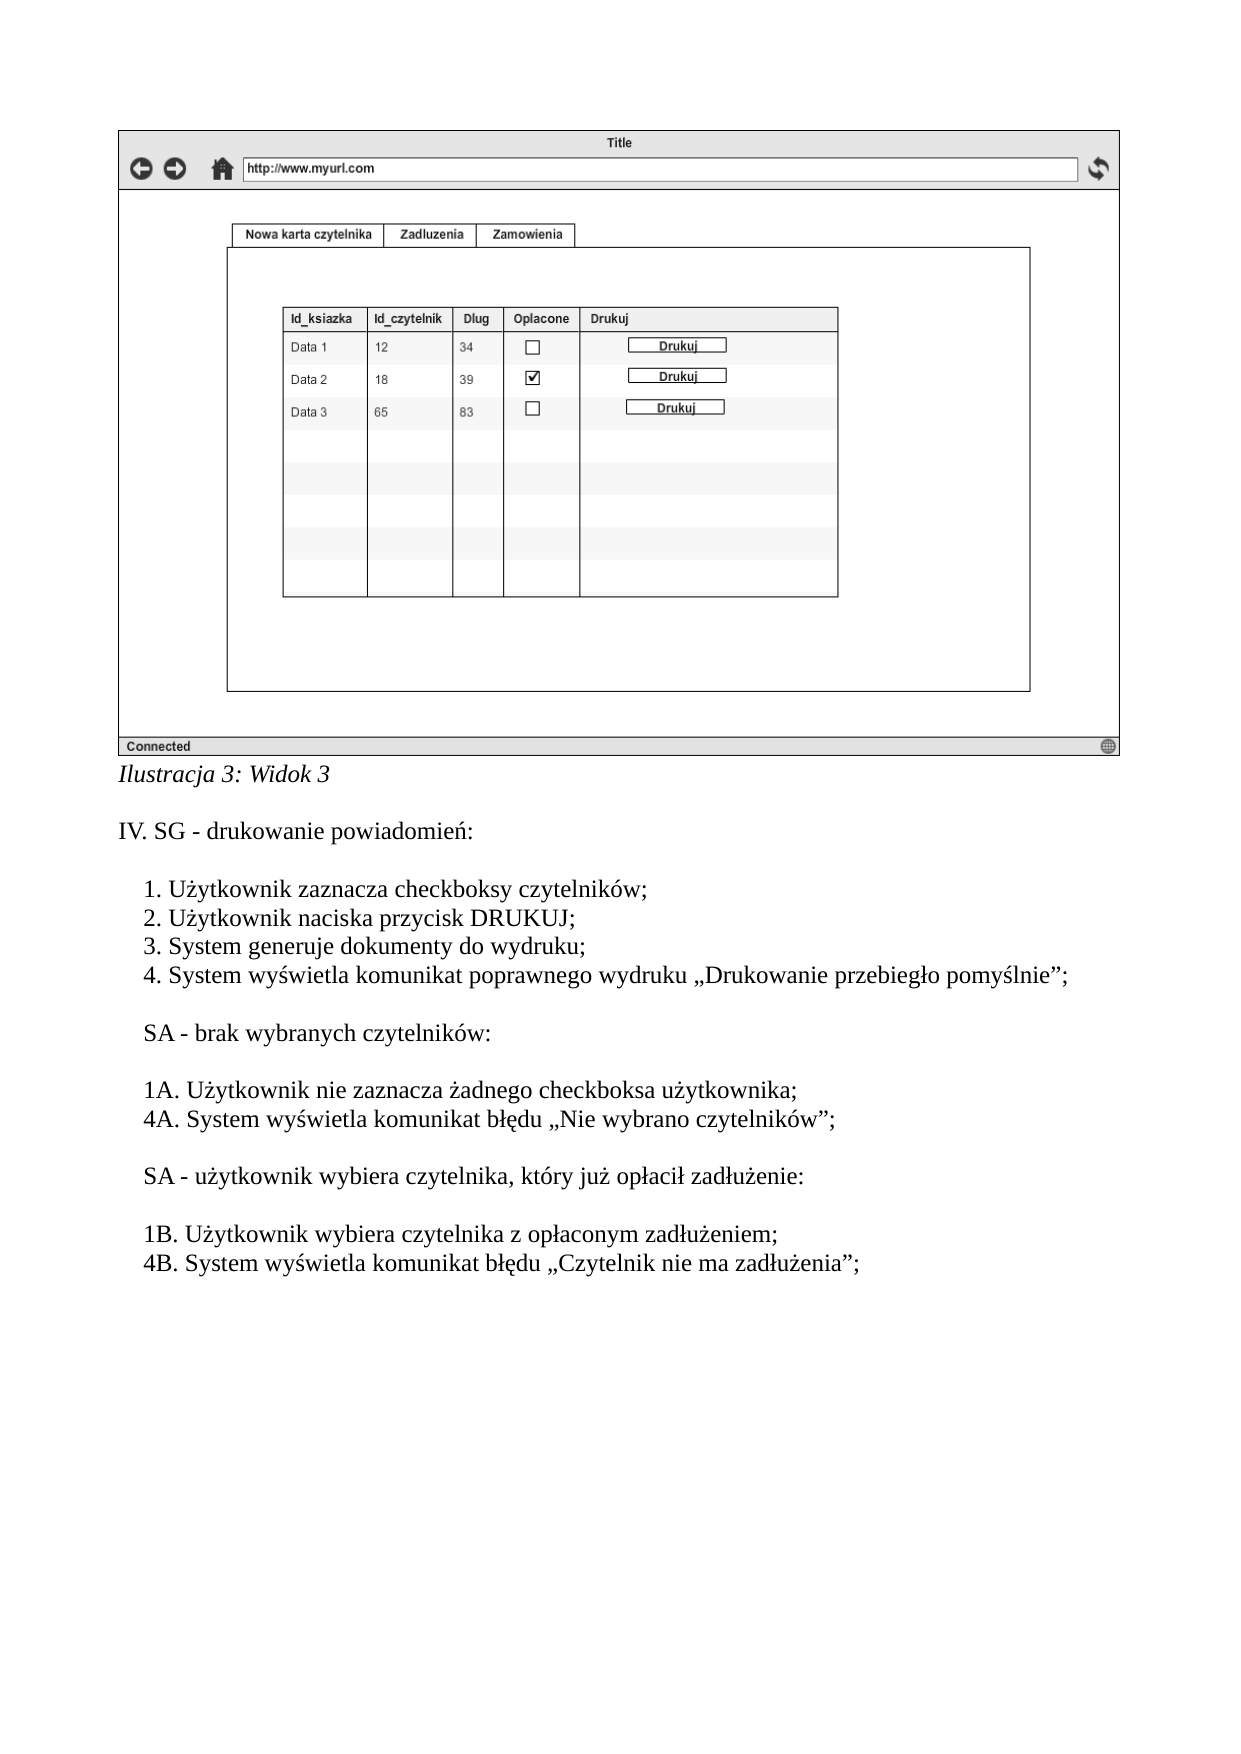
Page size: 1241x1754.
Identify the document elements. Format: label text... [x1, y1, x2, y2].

text SA - brak wybranych czytelników: [118, 1018, 1122, 1046]
text 4B. System wyświetla komunikat błędu „Czytelnik nie ma zadłużenia”; [118, 1248, 1122, 1276]
text 3. System generuje dokumenty do wydruku; [118, 931, 1122, 960]
text 1B. Użytkownik wybiera czytelnika z opłaconym zadłużeniem; [118, 1219, 1122, 1248]
text Ilustracja 3: Widok 3 [118, 759, 1122, 788]
picture [118, 130, 1123, 759]
text 1. Użytkownik zaznacza checkboksy czytelników; [118, 874, 1122, 903]
text SA - użytkownik wybiera czytelnika, który już opłacił zadłużenie: [118, 1161, 1122, 1190]
text 4A. System wyświetla komunikat błędu „Nie wybrano czytelników”; [118, 1104, 1122, 1133]
text IV. SG - drukowanie powiadomień: [118, 816, 1122, 845]
text 4. System wyświetla komunikat poprawnego wydruku „Drukowanie przebiegło pomyślnie”; [118, 960, 1122, 989]
text 1A. Użytkownik nie zaznacza żadnego checkboksa użytkownika; [118, 1075, 1122, 1104]
text 2. Użytkownik naciska przycisk DRUKUJ; [118, 903, 1122, 931]
